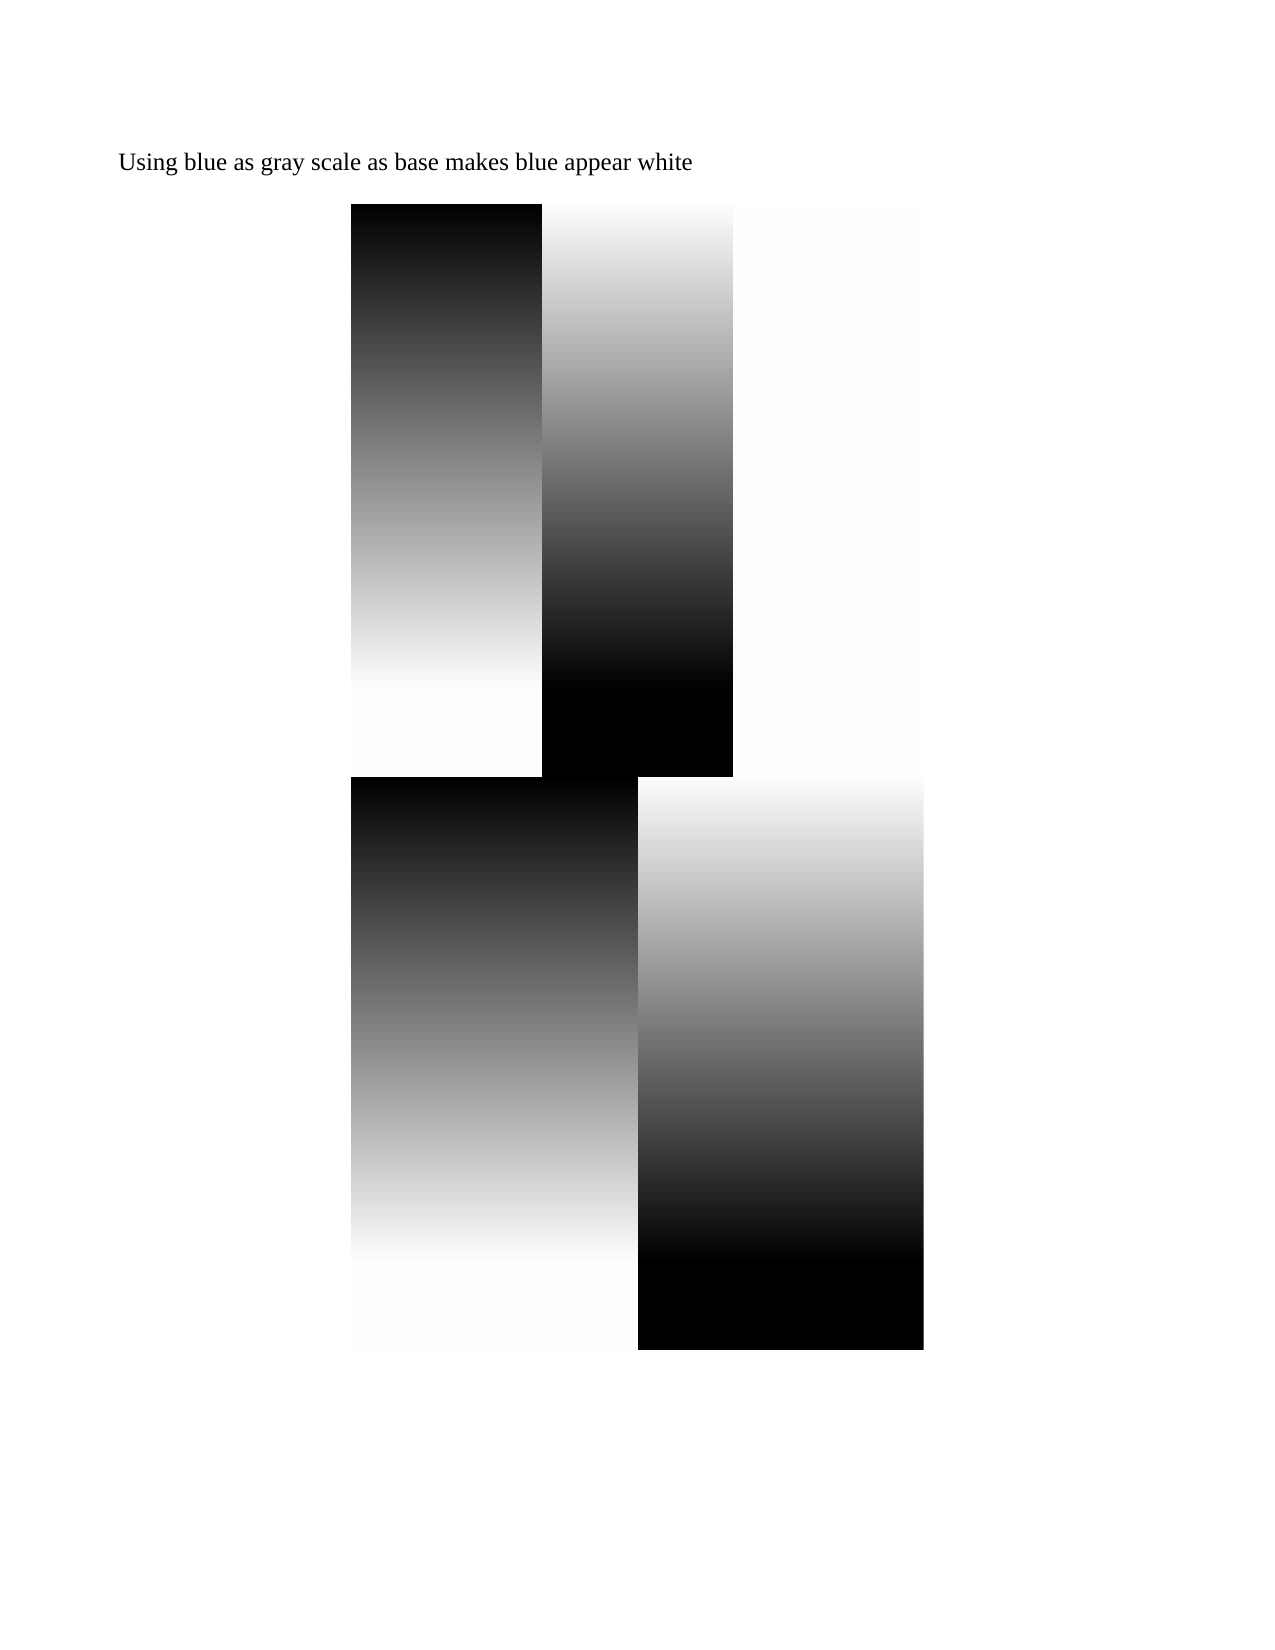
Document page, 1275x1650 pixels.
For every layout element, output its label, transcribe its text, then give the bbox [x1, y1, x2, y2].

text Using blue as gray scale as base makes blue appear white [118, 147, 1157, 176]
picture [351, 204, 924, 1350]
